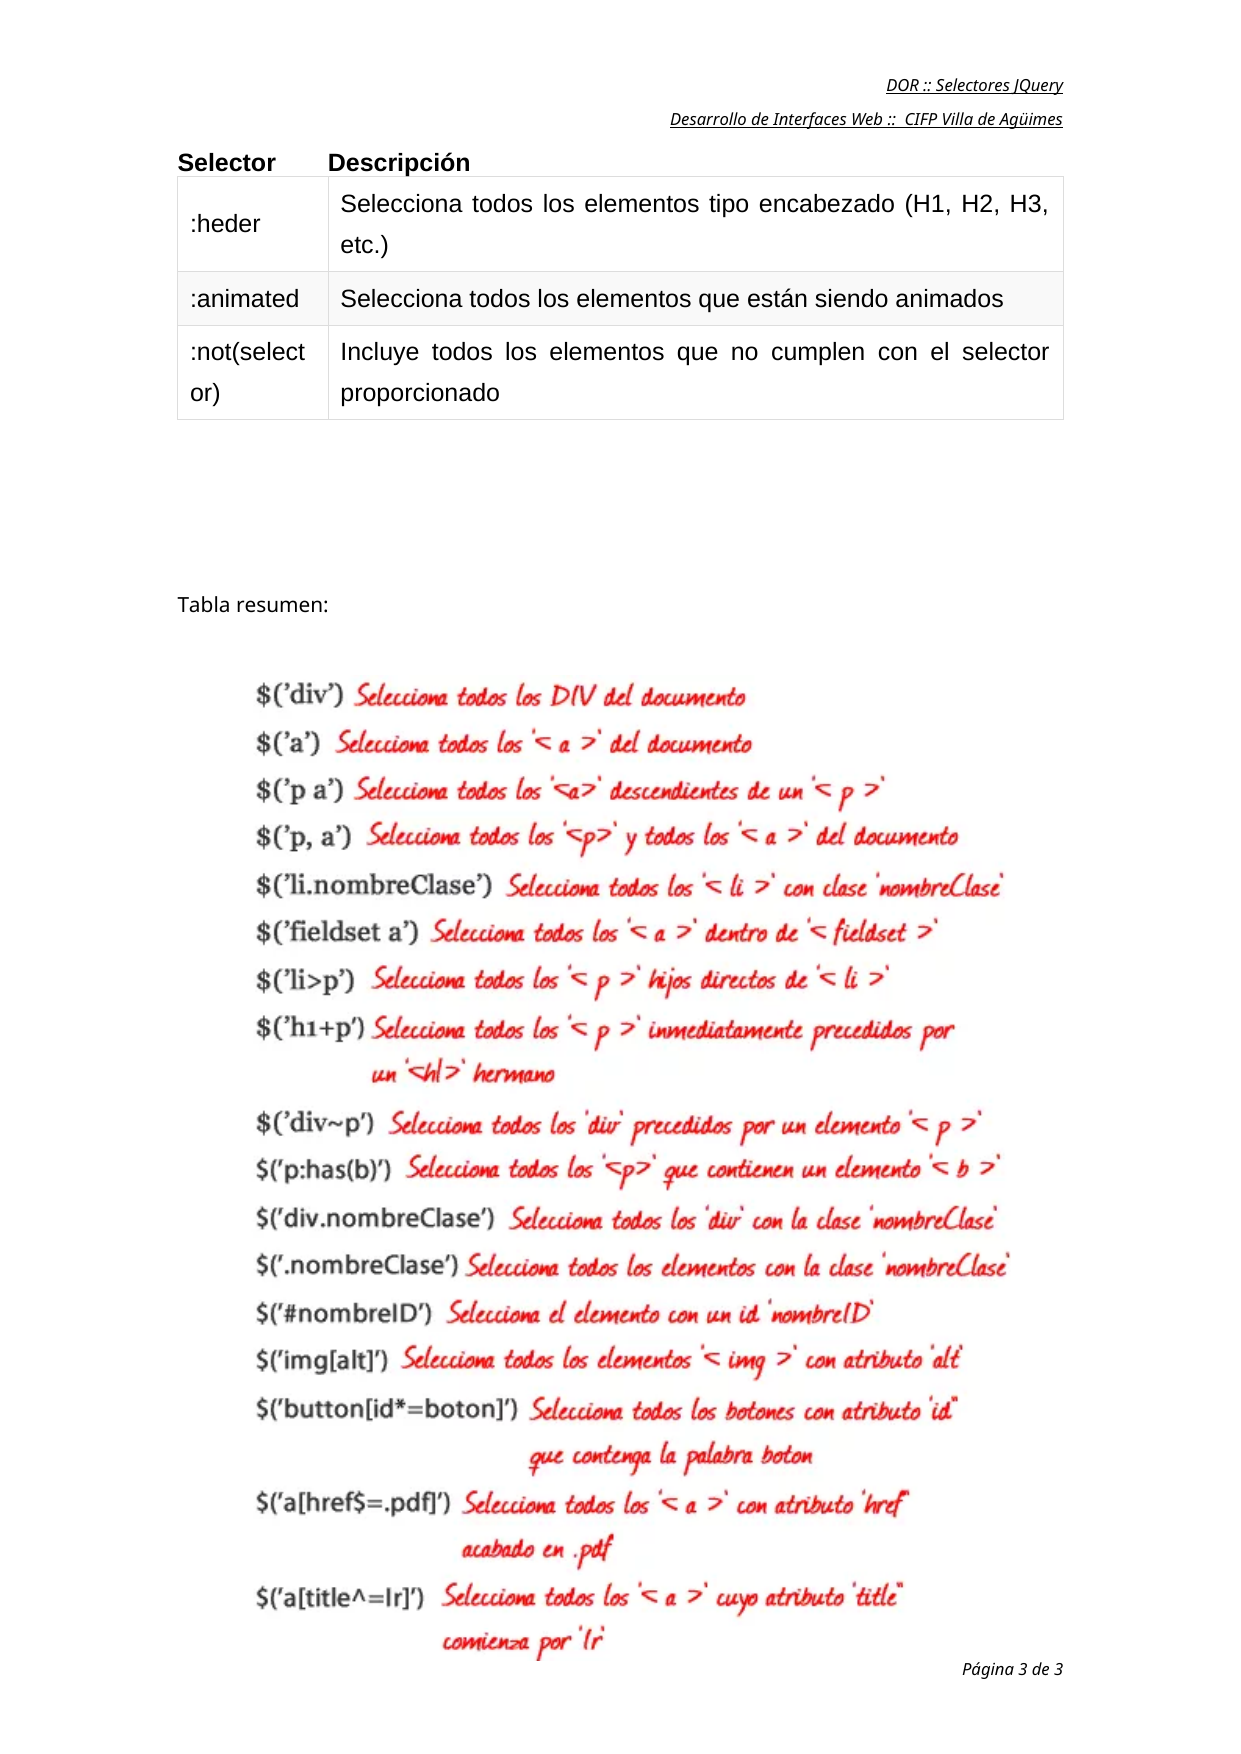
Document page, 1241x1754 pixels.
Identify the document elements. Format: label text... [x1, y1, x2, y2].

table_header Descripción [328, 148, 1063, 176]
table_cell :not(selector) [178, 326, 328, 419]
table_cell :animated [178, 272, 328, 325]
table_cell Selecciona todos los elementos que están siendo animados [329, 272, 1063, 325]
text Tabla resumen: [177, 590, 1063, 618]
table_cell :heder [178, 177, 328, 271]
table_cell Incluye todos los elementos que no cumplen con el selector proporcionado [329, 326, 1063, 419]
table_header Selector [177, 148, 328, 176]
picture [229, 675, 1011, 1661]
table_cell Selecciona todos los elementos tipo encabezado (H1, H2, H3, etc.) [329, 177, 1063, 271]
